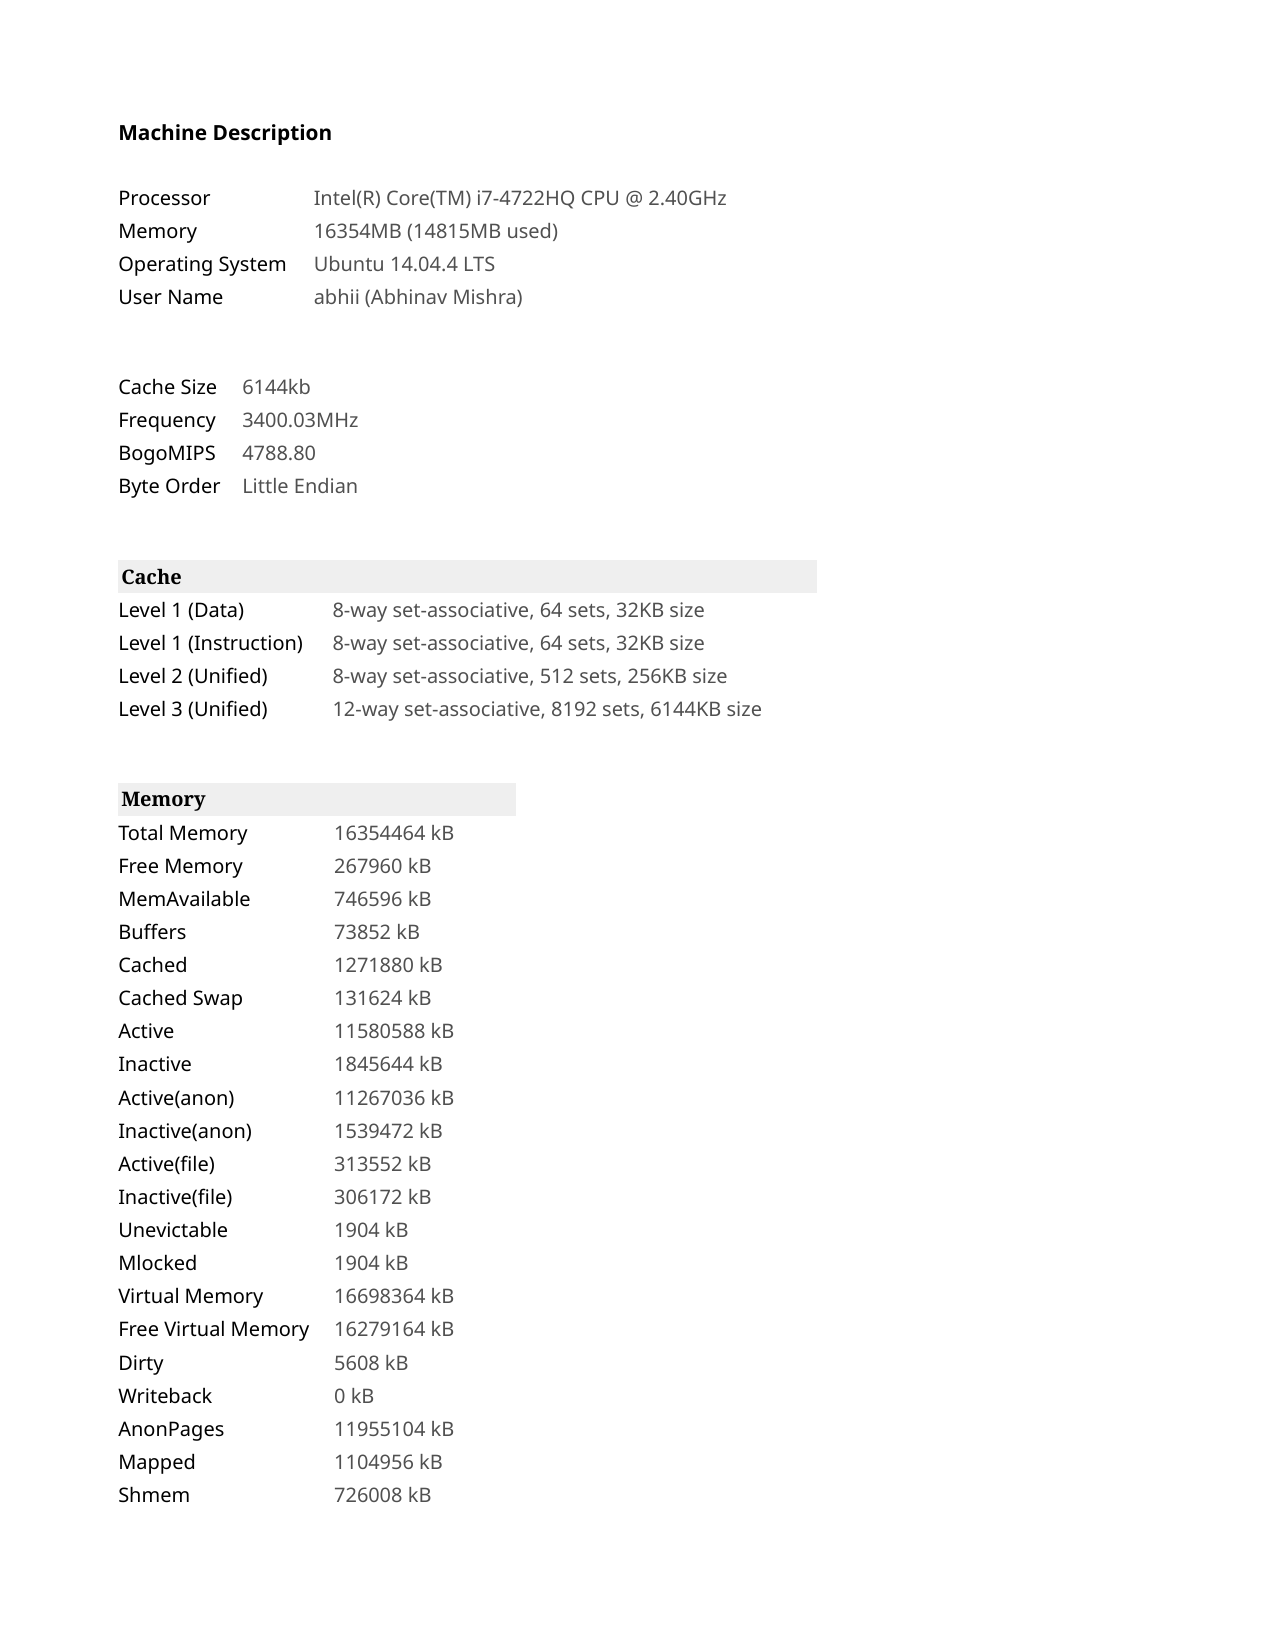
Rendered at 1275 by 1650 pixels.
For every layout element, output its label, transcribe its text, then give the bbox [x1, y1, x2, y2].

table_header 6144kb [239, 370, 378, 403]
table_cell AnonPages [118, 1412, 331, 1445]
table_cell 11580588 kB [331, 1015, 516, 1048]
table_cell Active(anon) [118, 1081, 331, 1114]
table_cell 306172 kB [331, 1180, 516, 1213]
table_cell Inactive [118, 1048, 331, 1081]
table_cell 8-way set-associative, 64 sets, 32KB size [329, 593, 817, 626]
table_cell Inactive(file) [118, 1180, 331, 1213]
table_cell Free Memory [118, 849, 331, 882]
table_cell 16279164 kB [331, 1313, 516, 1346]
table_header Memory [118, 783, 516, 816]
table_cell 5608 kB [331, 1346, 516, 1379]
table_cell 73852 kB [331, 915, 516, 948]
table_cell Cached [118, 948, 331, 981]
table_header Processor [118, 181, 311, 214]
table_cell Shmem [118, 1478, 331, 1511]
table_cell 8-way set-associative, 64 sets, 32KB size [329, 626, 817, 659]
table_cell 3400.03MHz [239, 404, 378, 437]
table_cell Inactive(anon) [118, 1114, 331, 1147]
table_header Intel(R) Core(TM) i7-4722HQ CPU @ 2.40GHz [311, 181, 773, 214]
table_cell Total Memory [118, 816, 331, 849]
table_cell Memory [118, 214, 311, 247]
text Machine Description [118, 118, 1157, 147]
table_cell 12-way set-associative, 8192 sets, 6144KB size [329, 693, 817, 726]
table_cell abhii (Abhinav Mishra) [311, 280, 773, 313]
table_cell Level 1 (Instruction) [118, 626, 329, 659]
table_cell 1271880 kB [331, 948, 516, 981]
table_header Cache [118, 560, 817, 593]
table_cell Buffers [118, 915, 331, 948]
table_cell MemAvailable [118, 882, 331, 915]
table_cell 313552 kB [331, 1147, 516, 1180]
table_cell 1539472 kB [331, 1114, 516, 1147]
table_cell 726008 kB [331, 1478, 516, 1511]
table_cell 1904 kB [331, 1213, 516, 1246]
table_cell Level 2 (Unified) [118, 659, 329, 692]
table_cell Active(file) [118, 1147, 331, 1180]
table_cell 1904 kB [331, 1246, 516, 1279]
table_cell Frequency [118, 404, 239, 437]
table_cell Free Virtual Memory [118, 1313, 331, 1346]
table_cell 8-way set-associative, 512 sets, 256KB size [329, 659, 817, 692]
table_cell 1104956 kB [331, 1445, 516, 1478]
table_cell Virtual Memory [118, 1280, 331, 1313]
table_cell 267960 kB [331, 849, 516, 882]
table_cell Byte Order [118, 470, 239, 503]
table_cell Level 3 (Unified) [118, 693, 329, 726]
table_cell BogoMIPS [118, 437, 239, 470]
table_cell Dirty [118, 1346, 331, 1379]
table_cell Ubuntu 14.04.4 LTS [311, 247, 773, 280]
table_cell Unevictable [118, 1213, 331, 1246]
table_cell Mlocked [118, 1246, 331, 1279]
table_cell 1845644 kB [331, 1048, 516, 1081]
table_header Cache Size [118, 370, 239, 403]
table_cell 131624 kB [331, 981, 516, 1014]
table_cell Active [118, 1015, 331, 1048]
table_cell 11267036 kB [331, 1081, 516, 1114]
table_cell Mapped [118, 1445, 331, 1478]
table_cell Operating System [118, 247, 311, 280]
table_cell 0 kB [331, 1379, 516, 1412]
table_cell 746596 kB [331, 882, 516, 915]
table_cell User Name [118, 280, 311, 313]
table_cell Writeback [118, 1379, 331, 1412]
table_cell Level 1 (Data) [118, 593, 329, 626]
table_cell 16354MB (14815MB used) [311, 214, 773, 247]
table_cell 4788.80 [239, 437, 378, 470]
table_cell 16354464 kB [331, 816, 516, 849]
table_cell Little Endian [239, 470, 378, 503]
table_cell Cached Swap [118, 981, 331, 1014]
table_cell 16698364 kB [331, 1280, 516, 1313]
table_cell 11955104 kB [331, 1412, 516, 1445]
